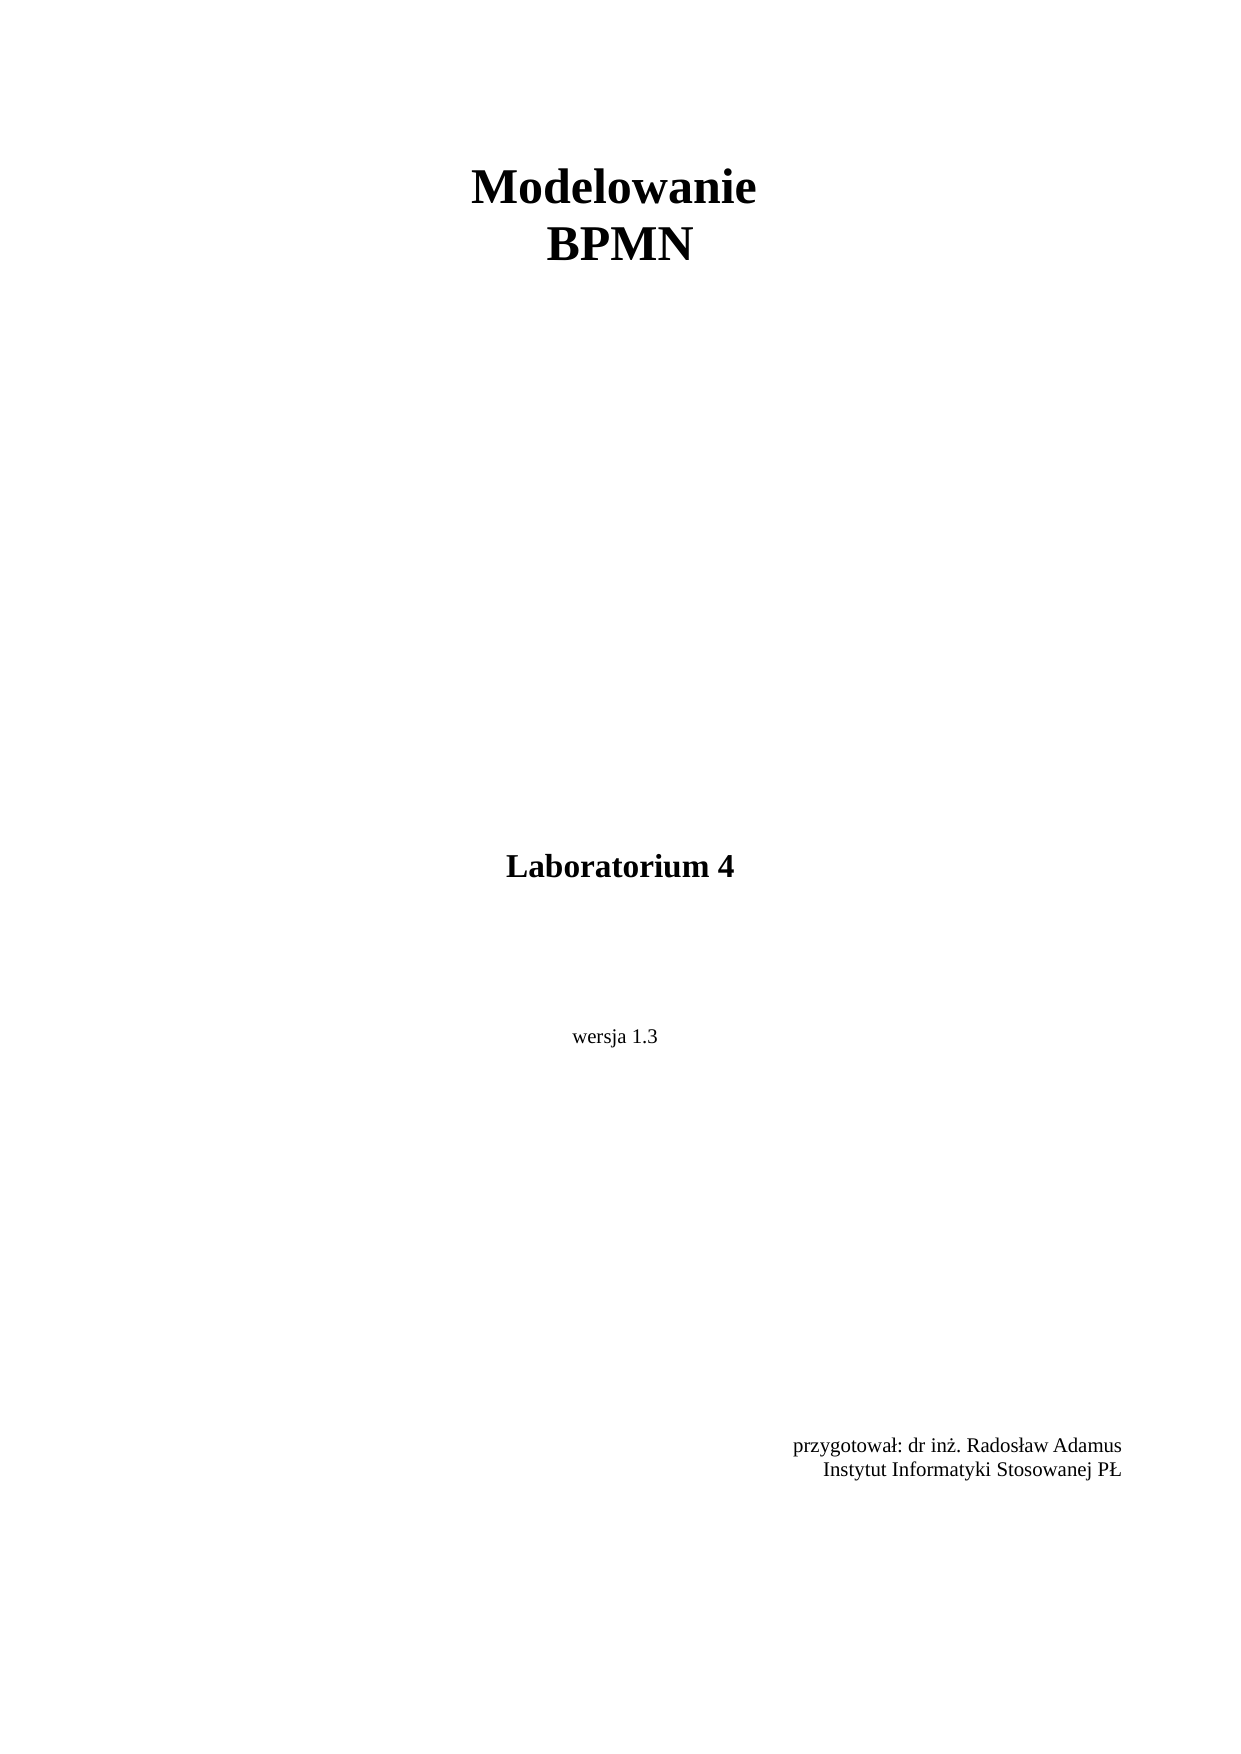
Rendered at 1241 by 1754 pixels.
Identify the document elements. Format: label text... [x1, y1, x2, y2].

text Laboratorium 4 [118, 846, 1122, 885]
text Modelowanie [118, 156, 1122, 214]
text Instytut Informatyki Stosowanej PŁ [118, 1457, 1122, 1481]
text wersja 1.3 [118, 1024, 1122, 1048]
text BPMN [118, 214, 1122, 271]
text przygotował: dr inż. Radosław Adamus [118, 1433, 1122, 1457]
